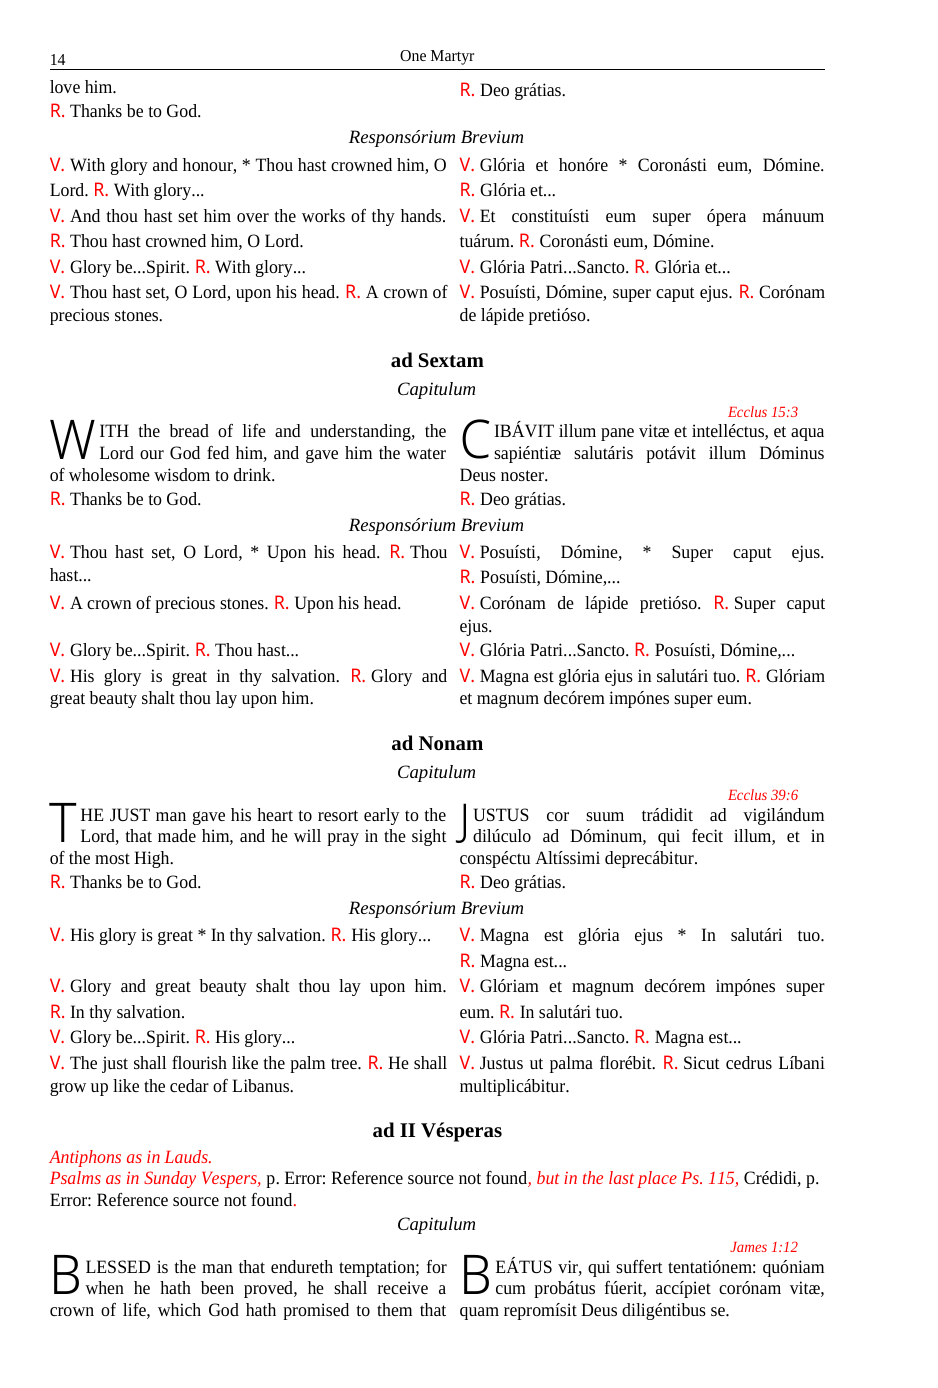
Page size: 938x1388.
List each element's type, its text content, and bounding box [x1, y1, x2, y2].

table_header R. Deo grátias. [453, 76, 825, 123]
text Psalms as in Sunday Vespers, p. , but in the last place Ps. 115, Crédidi, p. . [49, 1167, 825, 1210]
table_cell V. Glória Patri...Sancto. R. Posuísti, Dómine,... [453, 636, 825, 662]
text ad Nonam [49, 731, 825, 755]
table_header V. Posuísti, Dómine, * Super caput ejus. R. Posuísti, Dómine,... [453, 538, 825, 589]
table_cell V. Glory be...Spirit. R. His glory... [50, 1024, 453, 1049]
text Ecclus 39:6 [49, 786, 825, 804]
table_header V. Magna est glória ejus in salutári tuo. R. Glóriam et magnum decórem impónes super eum. [453, 662, 825, 709]
table_header V. His glory is great * In thy salvation. R. His glory... [50, 922, 453, 973]
table_cell V. Glóriam et magnum decórem impónes super eum. R. In salutári tuo. [453, 973, 825, 1024]
table_header V. His glory is great in thy salvation. R. Glory and great beauty shalt thou lay upon him. [50, 662, 453, 709]
text Responsórium Brevium [49, 897, 825, 918]
table_header V. With glory and honour, * Thou hast crowned him, O Lord. R. With glory... [50, 151, 453, 202]
text Responsórium Brevium [49, 126, 825, 148]
table_header CIBÁVIT illum pane vitæ et intelléctus, et aqua sapiéntiæ salutáris potávit illum Dóminus Deus noster. R. Deo grátias. [453, 420, 825, 511]
text Responsórium Brevium [49, 514, 825, 535]
table_header BEÁTUS vir, qui suffert tentatiónem: quóniam cum probátus fúerit, accípiet corónam vitæ, quam repromísit Deus diligéntibus se. [453, 1256, 825, 1320]
text James 1:12 [49, 1238, 825, 1256]
text Capitulum [49, 1213, 825, 1235]
text Antiphons as in Lauds. [49, 1146, 825, 1167]
table_header love him. R. Thanks be to God. [50, 76, 453, 123]
table_cell V. Glory be...Spirit. R. With glory... [50, 253, 453, 278]
table_header WITH the bread of life and understanding, the Lord our God fed him, and gave him the water of wholesome wisdom to drink. R. Thanks be to God. [50, 420, 453, 511]
table_header V. Thou hast set, O Lord, upon his head. R. A crown of precious stones. [50, 279, 453, 326]
table_header V. Justus ut palma florébit. R. Sicut cedrus Líbani multiplicábitur. [453, 1049, 825, 1096]
table_cell V. And thou hast set him over the works of thy hands. R. Thou hast crowned him, O Lord. [50, 202, 453, 253]
table_cell V. Glory and great beauty shalt thou lay upon him. R. In thy salvation. [50, 973, 453, 1024]
text ad II Vésperas [49, 1118, 825, 1142]
table_header V. Magna est glória ejus * In salutári tuo. R. Magna est... [453, 922, 825, 973]
table_header THE JUST man gave his heart to resort early to the Lord, that made him, and he will pray in the sight of the most High. R. Thanks be to God. [50, 804, 453, 894]
table_header JUSTUS cor suum trádidit ad vigilándum dilúculo ad Dóminum, qui fecit illum, et in conspéctu Altíssimi deprecábitur. R. Deo grátias. [453, 804, 825, 894]
table_header V. Thou hast set, O Lord, * Upon his head. R. Thou hast... [50, 538, 453, 589]
text Capitulum [49, 378, 825, 399]
table_cell V. Corónam de lápide pretióso. R. Super caput ejus. [453, 589, 825, 636]
table_cell V. Et constituísti eum super ópera mánuum tuárum. R. Coronásti eum, Dómine. [453, 202, 825, 253]
table_header V. Glória et honóre * Coronásti eum, Dómine. R. Glória et... [453, 151, 825, 202]
table_header V. The just shall flourish like the palm tree. R. He shall grow up like the cedar of Libanus. [50, 1049, 453, 1096]
table_header V. Posuísti, Dómine, super caput ejus. R. Corónam de lápide pretióso. [453, 279, 825, 326]
table_header BLESSED is the man that endureth temptation; for when he hath been proved, he shall receive a crown of life, which God hath promised to them that [50, 1256, 453, 1320]
table_cell V. A crown of precious stones. R. Upon his head. [50, 589, 453, 636]
table_cell V. Glória Patri...Sancto. R. Glória et... [453, 253, 825, 278]
text ad Sextam [49, 348, 825, 372]
text Capitulum [49, 761, 825, 783]
table_cell V. Glória Patri...Sancto. R. Magna est... [453, 1024, 825, 1049]
table_cell V. Glory be...Spirit. R. Thou hast... [50, 636, 453, 662]
text Ecclus 15:3 [49, 402, 825, 420]
